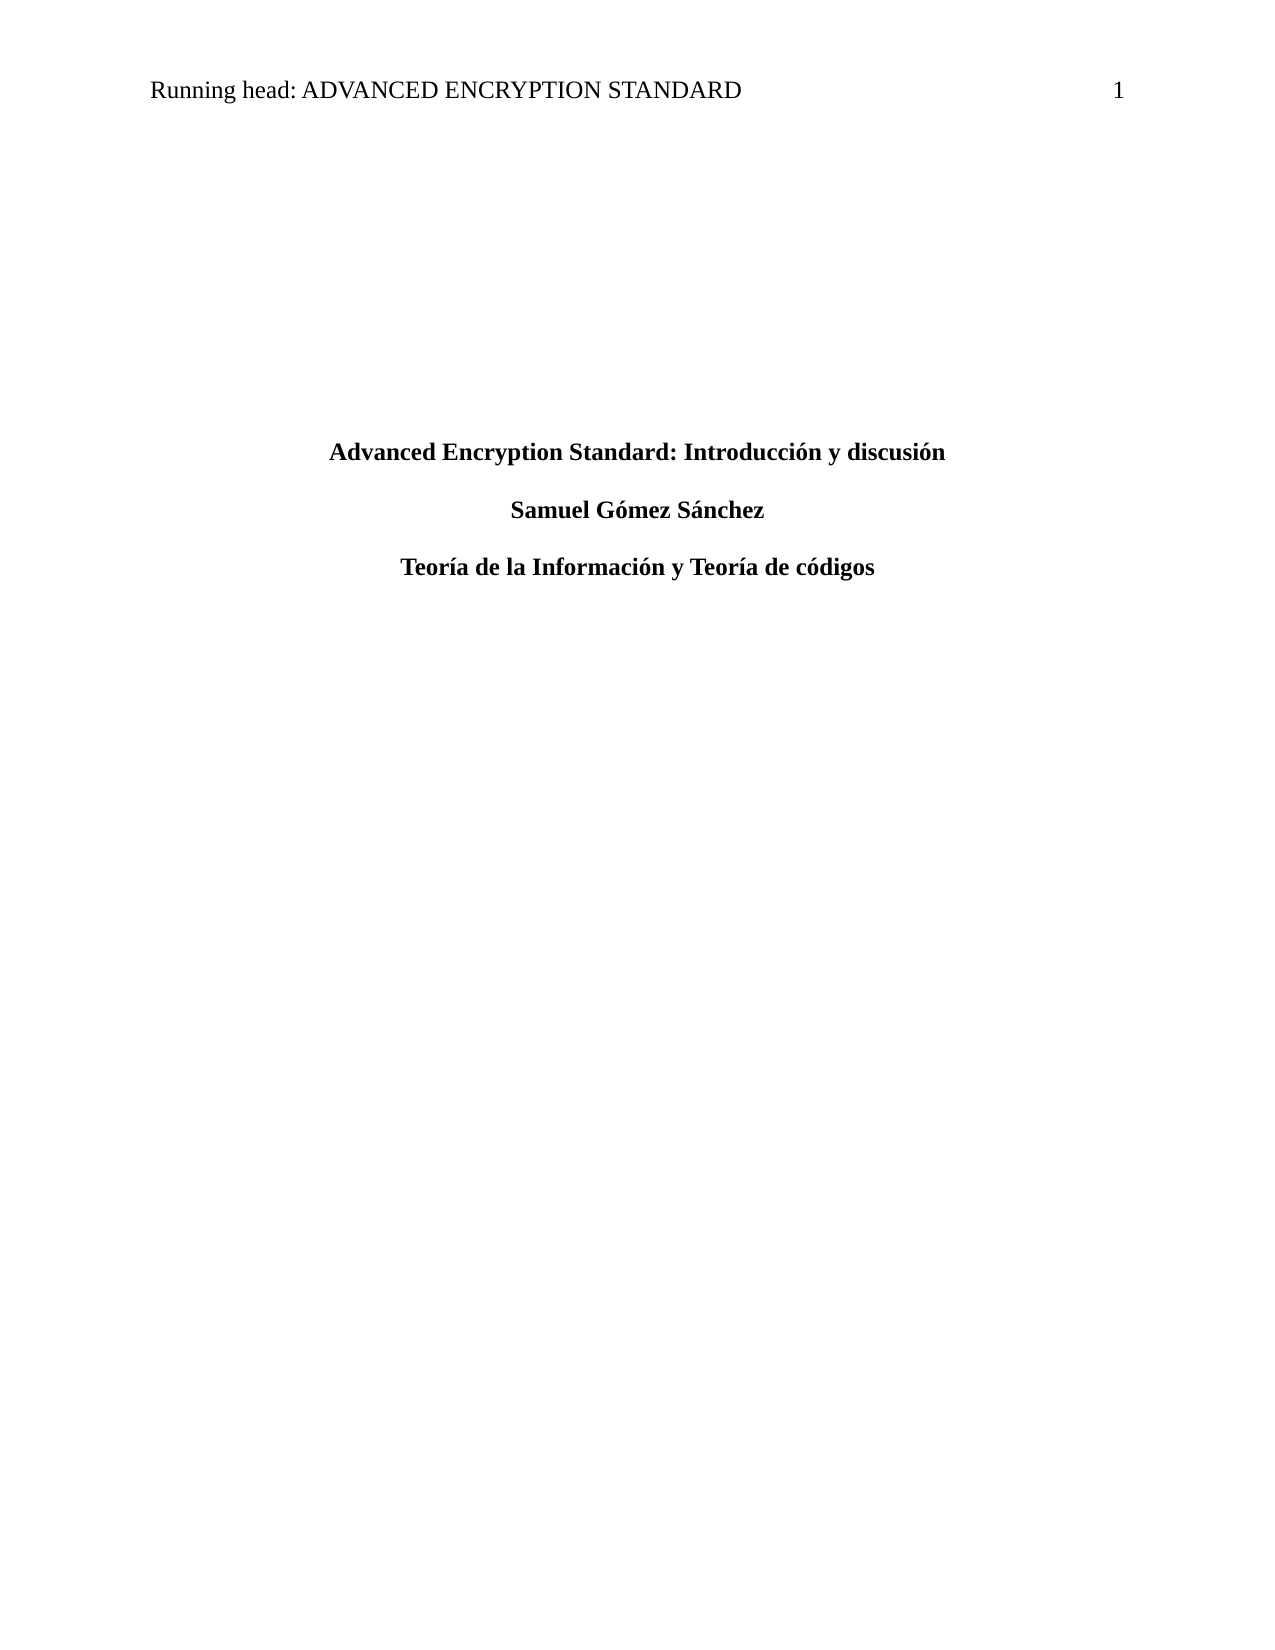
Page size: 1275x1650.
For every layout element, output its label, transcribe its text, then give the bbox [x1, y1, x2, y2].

text Teoría de la Información y Teoría de códigos [150, 552, 1125, 581]
text Advanced Encryption Standard: Introducción y discusión [150, 437, 1125, 466]
text Samuel Gómez Sánchez [150, 495, 1125, 524]
